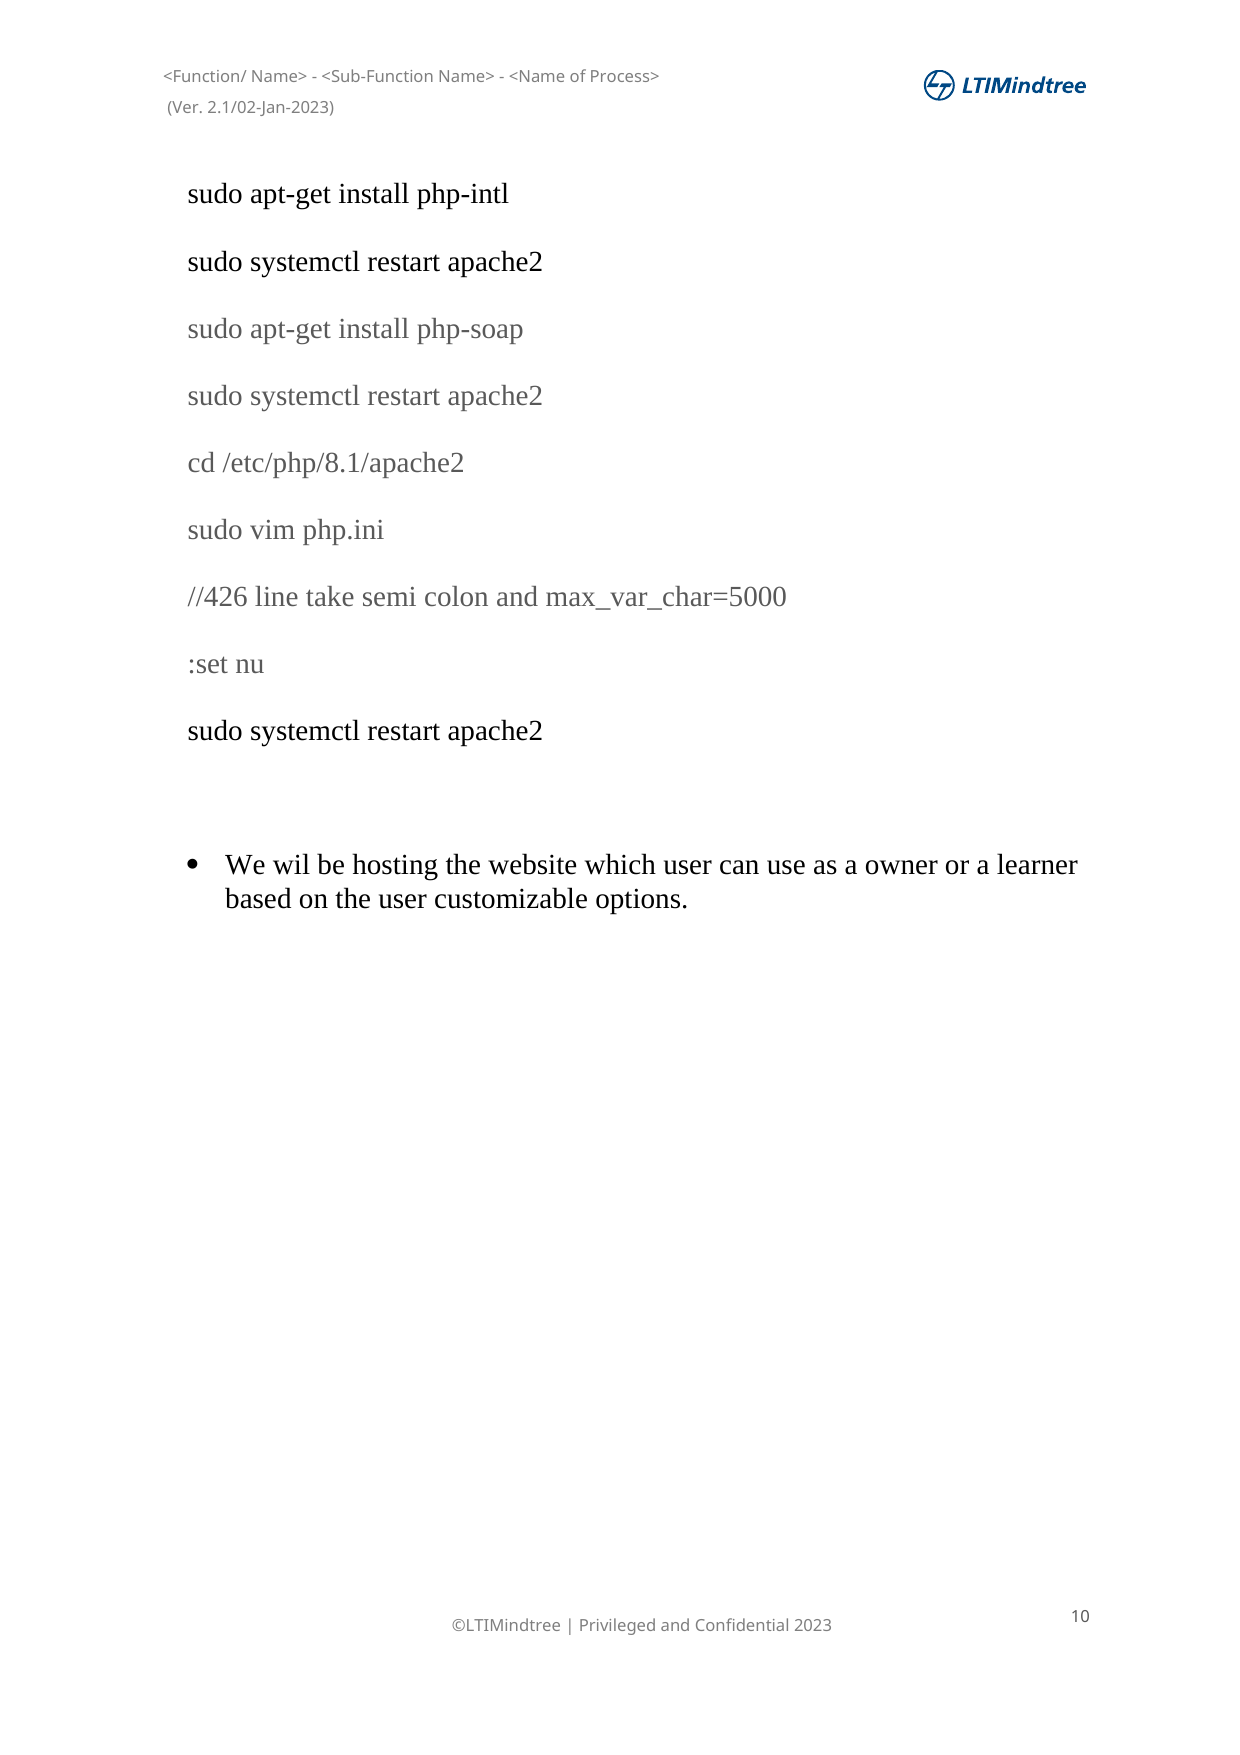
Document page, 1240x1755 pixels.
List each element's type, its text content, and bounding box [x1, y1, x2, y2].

text sudo systemctl restart apache2 [187, 244, 1089, 277]
text sudo vim php.ini [187, 512, 1089, 546]
text //426 line take semi colon and max_var_char=5000 [187, 579, 1089, 613]
text :set nu [187, 646, 1089, 680]
text sudo systemctl restart apache2 [187, 713, 1089, 747]
text sudo apt-get install php-soap [187, 311, 1089, 344]
text sudo systemctl restart apache2 [187, 378, 1089, 411]
text sudo apt-get install php-intl [187, 177, 1089, 210]
list We wil be hosting the website which user can use as a owner or a learner based on the user customizable options. [187, 847, 1089, 915]
text cd /etc/php/8.1/apache2 [187, 445, 1089, 478]
